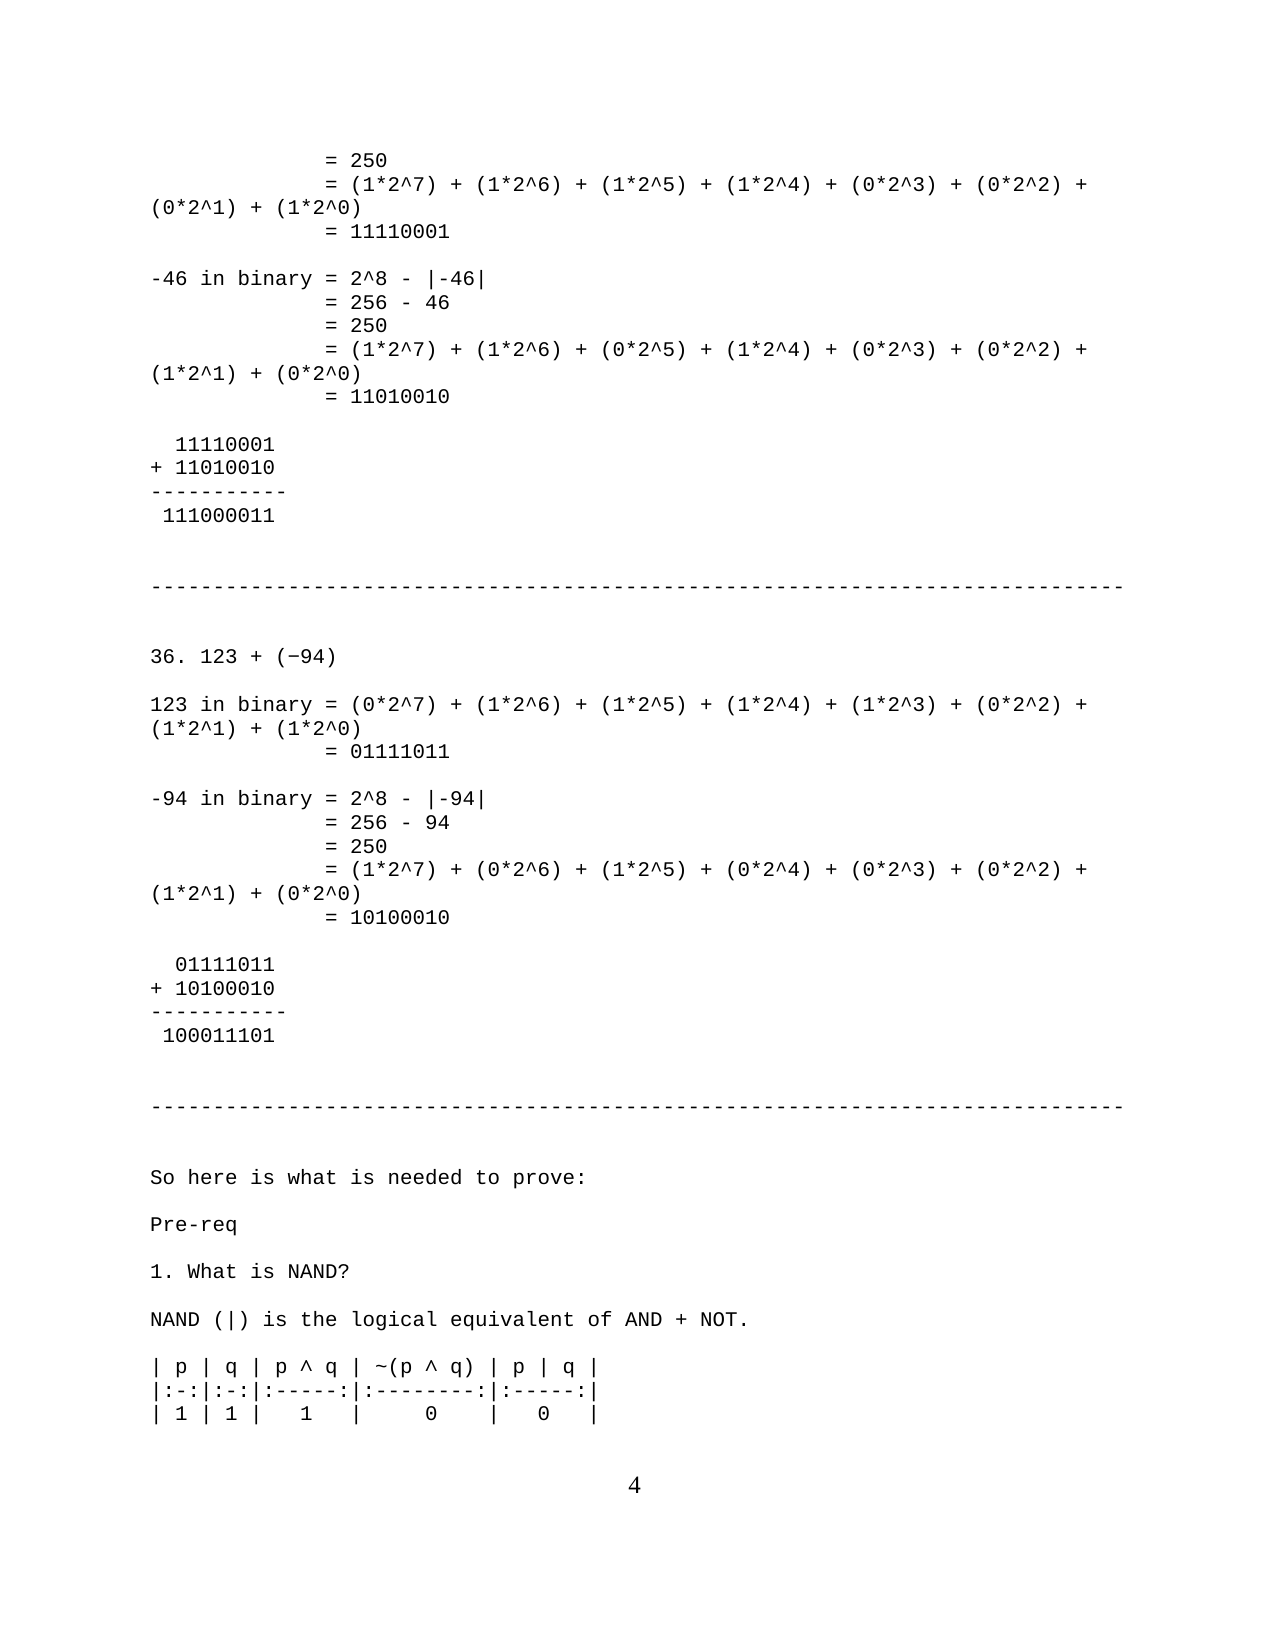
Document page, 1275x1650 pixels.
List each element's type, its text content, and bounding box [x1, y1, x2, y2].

text -46 in binary = 2^8 - |-46| [150, 268, 1125, 292]
text | 1 | 1 | 1 | 0 | 0 | [150, 1403, 1125, 1427]
text + 10100010 [150, 978, 1125, 1001]
text ------------------------------------------------------------------------------ [150, 1096, 1125, 1119]
text = 01111011 [150, 741, 1125, 765]
text So here is what is needed to prove: [150, 1167, 1125, 1190]
text |:-:|:-:|:-----:|:--------:|:-----:| [150, 1379, 1125, 1403]
text ------------------------------------------------------------------------------ [150, 576, 1125, 599]
text 1. What is NAND? [150, 1261, 1125, 1285]
text = 11110001 [150, 221, 1125, 244]
text + 11010010 [150, 457, 1125, 481]
text = (1*2^7) + (1*2^6) + (0*2^5) + (1*2^4) + (0*2^3) + (0*2^2) + (1*2^1) + (0*2^0) [150, 339, 1125, 386]
text -94 in binary = 2^8 - |-94| [150, 788, 1125, 812]
text = 10100010 [150, 907, 1125, 930]
text NAND (|) is the logical equivalent of AND + NOT. [150, 1309, 1125, 1332]
text ----------- [150, 481, 1125, 505]
text = 250 [150, 150, 1125, 174]
text 36. 123 + (−94) [150, 647, 1125, 670]
text = 256 - 46 [150, 292, 1125, 316]
text 100011101 [150, 1025, 1125, 1048]
text Pre-req [150, 1214, 1125, 1238]
text = (1*2^7) + (1*2^6) + (1*2^5) + (1*2^4) + (0*2^3) + (0*2^2) + (0*2^1) + (1*2^0) [150, 174, 1125, 221]
text | p | q | p ∧ q | ~(p ∧ q) | p | q | [150, 1356, 1125, 1379]
text = 11010010 [150, 386, 1125, 410]
text 111000011 [150, 505, 1125, 528]
text = 256 - 94 [150, 812, 1125, 836]
text ----------- [150, 1001, 1125, 1025]
text 01111011 [150, 954, 1125, 978]
text 11110001 [150, 434, 1125, 457]
text = 250 [150, 836, 1125, 859]
text 123 in binary = (0*2^7) + (1*2^6) + (1*2^5) + (1*2^4) + (1*2^3) + (0*2^2) + (1*2^1) + (1*2^0) [150, 694, 1125, 741]
text = 250 [150, 316, 1125, 339]
text = (1*2^7) + (0*2^6) + (1*2^5) + (0*2^4) + (0*2^3) + (0*2^2) + (1*2^1) + (0*2^0) [150, 859, 1125, 907]
